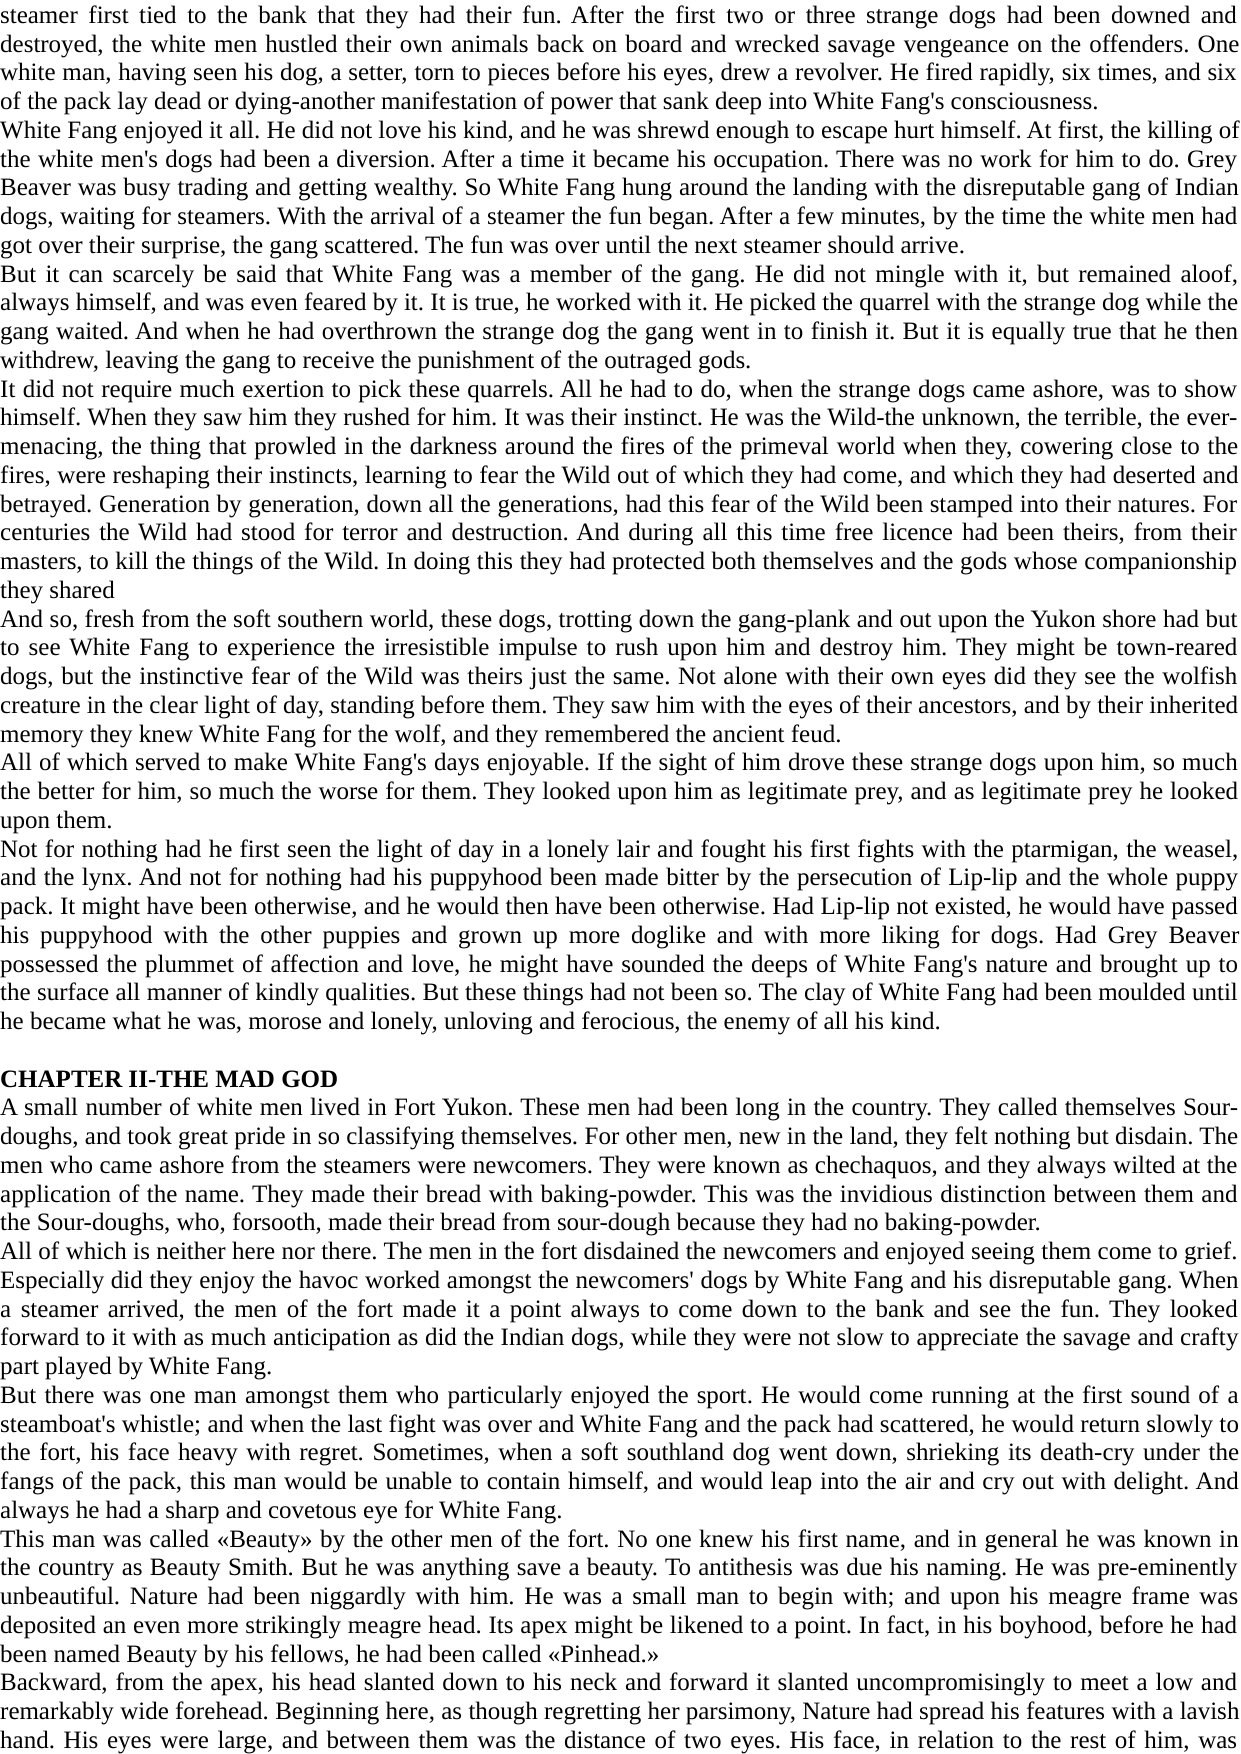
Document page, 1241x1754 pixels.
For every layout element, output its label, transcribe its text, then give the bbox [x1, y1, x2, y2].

text steamer first tied to the bank that they had their fun. After the first two or three strange dogs had been downed and destroyed, the white men hustled their own animals back on board and wrecked savage vengeance on the offenders. One white man, having seen his dog, a setter, torn to pieces before his eyes, drew a revolver. He fired rapidly, six times, and six of the pack lay dead or dying-another manifestation of power that sank deep into White Fang's consciousness. [0, 0, 1240, 115]
text But it can scarcely be said that White Fang was a member of the gang. He did not mingle with it, but remained aloof, always himself, and was even feared by it. It is true, he worked with it. He picked the quarrel with the strange dog while the gang waited. And when he had overthrown the strange dog the gang went in to finish it. But it is equally true that he then withdrew, leaving the gang to receive the punishment of the outraged gods. [0, 259, 1240, 374]
text But there was one man amongst them who particularly enjoyed the sport. He would come running at the first sound of a steamboat's whistle; and when the last fight was over and White Fang and the pack had scattered, he would return slowly to the fort, his face heavy with regret. Sometimes, when a soft southland dog went down, shrieking its death-cry under the fangs of the pack, this man would be unable to contain himself, and would leap into the air and cry out with delight. And always he had a sharp and covetous eye for White Fang. [0, 1380, 1240, 1524]
text All of which is neither here nor there. The men in the fort disdained the newcomers and enjoyed seeing them come to grief. Especially did they enjoy the havoc worked amongst the newcomers' dogs by White Fang and his disreputable gang. When a steamer arrived, the men of the fort made it a point always to come down to the bank and see the fun. They looked forward to it with as much anticipation as did the Indian dogs, while they were not slow to appreciate the savage and crafty part played by White Fang. [0, 1236, 1240, 1380]
text Backward, from the apex, his head slanted down to his neck and forward it slanted uncompromisingly to meet a low and remarkably wide forehead. Beginning here, as though regretting her parsimony, Nature had spread his features with a lavish hand. His eyes were large, and between them was the distance of two eyes. His face, in relation to the rest of him, was [0, 1667, 1240, 1754]
text All of which served to make White Fang's days enjoyable. If the sight of him drove these strange dogs upon him, so much the better for him, so much the worse for them. They looked upon him as legitimate prey, and as legitimate prey he looked upon them. [0, 747, 1240, 834]
text Not for nothing had he first seen the light of day in a lonely lair and fought his first fights with the ptarmigan, the weasel, and the lynx. And not for nothing had his puppyhood been made bitter by the persecution of Lip-lip and the whole puppy pack. It might have been otherwise, and he would then have been otherwise. Had Lip-lip not existed, he would have passed his puppyhood with the other puppies and grown up more doglike and with more liking for dogs. Had Grey Beaver possessed the plummet of affection and love, he might have sounded the deeps of White Fang's nature and brought up to the surface all manner of kindly qualities. But these things had not been so. The clay of White Fang had been moulded until he became what he was, morose and lonely, unloving and ferocious, the enemy of all his kind. [0, 834, 1240, 1035]
subtitle CHAPTER II-THE MAD GOD [0, 1064, 1240, 1092]
text A small number of white men lived in Fort Yukon. These men had been long in the country. They called themselves Sour-doughs, and took great pride in so classifying themselves. For other men, new in the land, they felt nothing but disdain. The men who came ashore from the steamers were newcomers. They were known as chechaquos, and they always wilted at the application of the name. They made their bread with baking-powder. This was the invidious distinction between them and the Sour-doughs, who, forsooth, made their bread from sour-dough because they had no baking-powder. [0, 1092, 1240, 1236]
text And so, fresh from the soft southern world, these dogs, trotting down the gang-plank and out upon the Yukon shore had but to see White Fang to experience the irresistible impulse to rush upon him and destroy him. They might be town-reared dogs, but the instinctive fear of the Wild was theirs just the same. Not alone with their own eyes did they see the wolfish creature in the clear light of day, standing before them. They saw him with the eyes of their ancestors, and by their inherited memory they knew White Fang for the wolf, and they remembered the ancient feud. [0, 604, 1240, 747]
text White Fang enjoyed it all. He did not love his kind, and he was shrewd enough to escape hurt himself. At first, the killing of the white men's dogs had been a diversion. After a time it became his occupation. There was no work for him to do. Grey Beaver was busy trading and getting wealthy. So White Fang hung around the landing with the disreputable gang of Indian dogs, waiting for steamers. With the arrival of a steamer the fun began. After a few minutes, by the time the white men had got over their surprise, the gang scattered. The fun was over until the next steamer should arrive. [0, 115, 1240, 259]
text This man was called «Beauty» by the other men of the fort. No one knew his first name, and in general he was known in the country as Beauty Smith. But he was anything save a beauty. To antithesis was due his naming. He was pre-eminently unbeautiful. Nature had been niggardly with him. He was a small man to begin with; and upon his meagre frame was deposited an even more strikingly meagre head. Its apex might be likened to a point. In fact, in his boyhood, before he had been named Beauty by his fellows, he had been called «Pinhead.» [0, 1524, 1240, 1667]
text It did not require much exertion to pick these quarrels. All he had to do, when the strange dogs came ashore, was to show himself. When they saw him they rushed for him. It was their instinct. He was the Wild-the unknown, the terrible, the ever-menacing, the thing that prowled in the darkness around the fires of the primeval world when they, cowering close to the fires, were reshaping their instincts, learning to fear the Wild out of which they had come, and which they had deserted and betrayed. Generation by generation, down all the generations, had this fear of the Wild been stamped into their natures. For centuries the Wild had stood for terror and destruction. And during all this time free licence had been theirs, from their masters, to kill the things of the Wild. In doing this they had protected both themselves and the gods whose companionship they shared [0, 374, 1240, 604]
